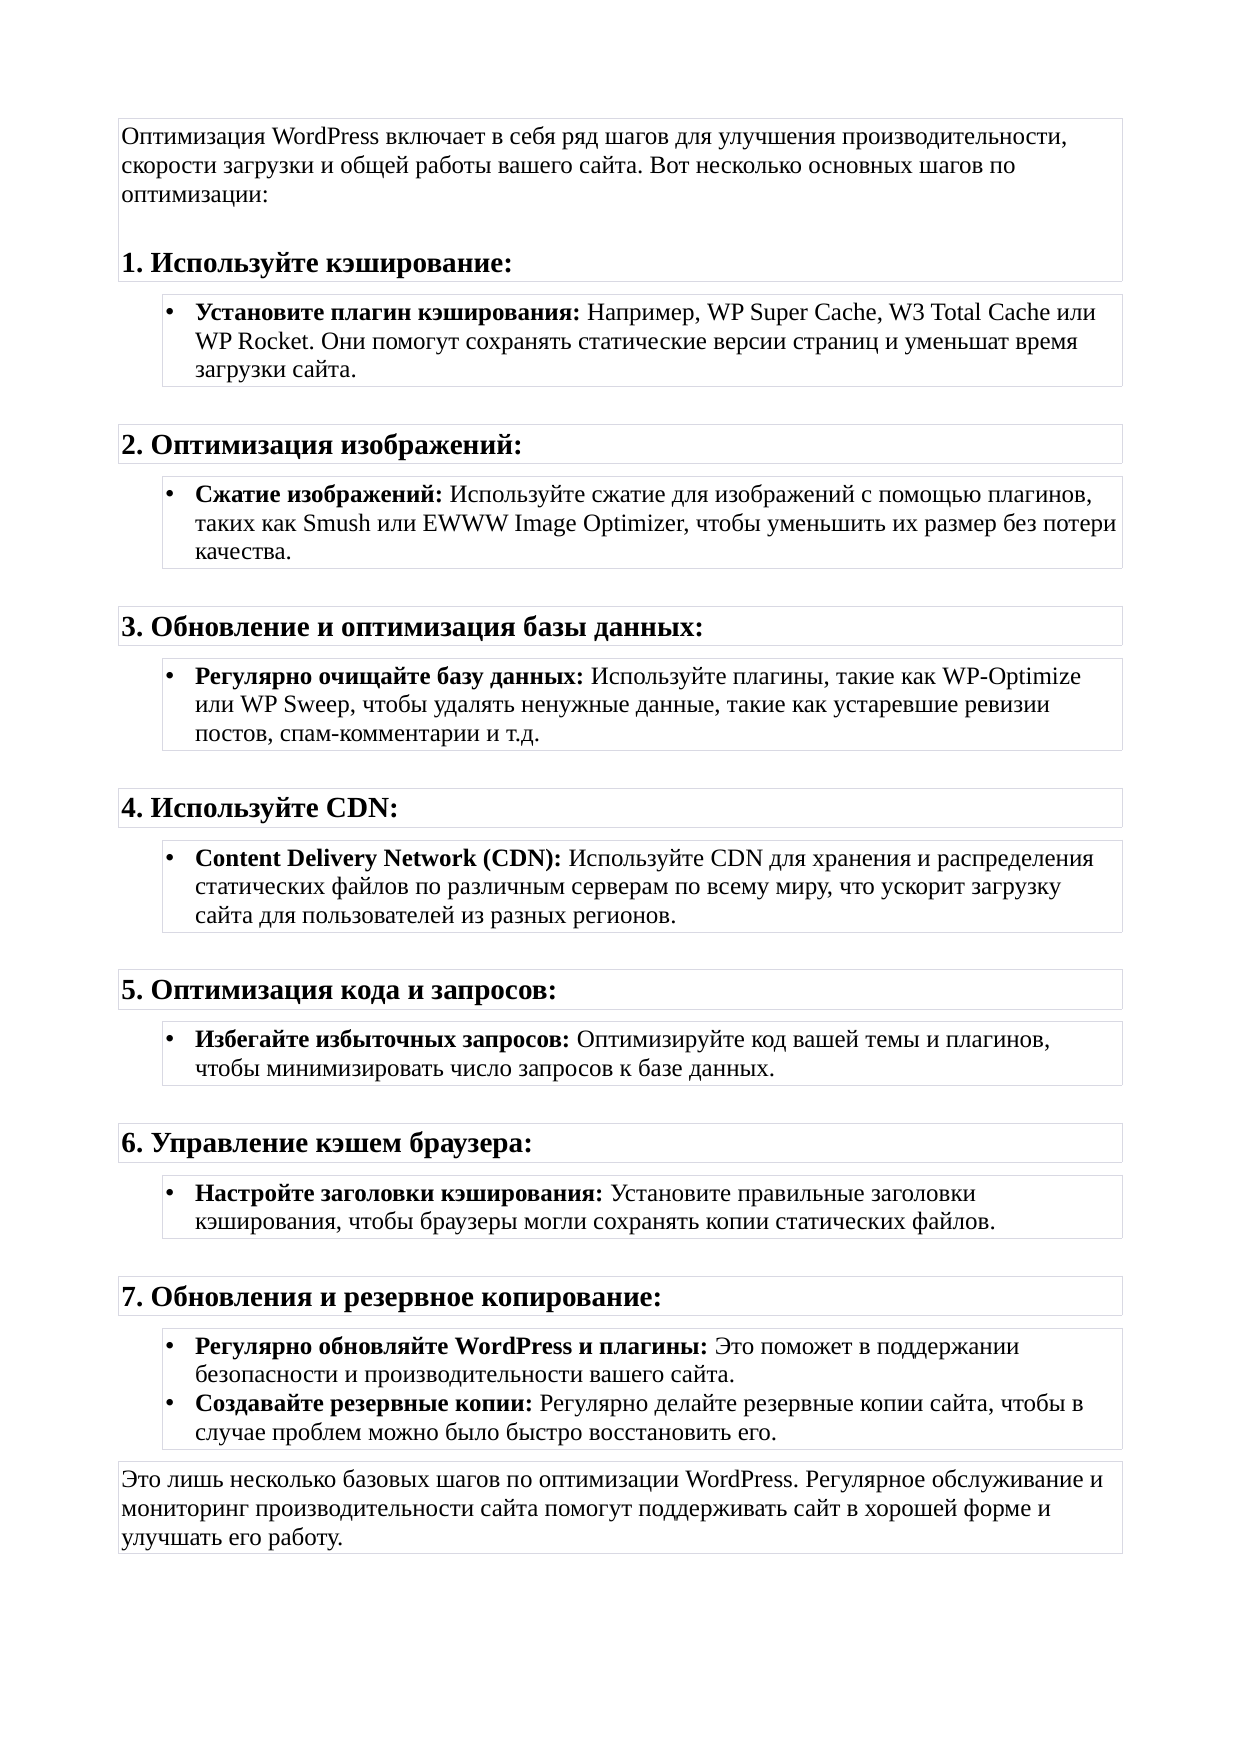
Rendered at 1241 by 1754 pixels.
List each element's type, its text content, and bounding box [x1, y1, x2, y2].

list Создавайте резервные копии: Регулярно делайте резервные копии сайта, чтобы в случае проблем можно было быстро восстановить его. [163, 1385, 1122, 1449]
subtitle 7. Обновления и резервное копирование: [119, 1277, 1122, 1315]
subtitle 6. Управление кэшем браузера: [119, 1124, 1122, 1162]
subtitle 4. Используйте CDN: [119, 789, 1122, 827]
list Установите плагин кэширования: Например, WP Super Cache, W3 Total Cache или WP Rocket. Они помогут сохранять статические версии страниц и уменьшат время загрузки сайта. [163, 295, 1122, 386]
subtitle 5. Оптимизация кода и запросов: [119, 970, 1122, 1009]
subtitle 2. Оптимизация изображений: [119, 425, 1122, 463]
list Регулярно очищайте базу данных: Используйте плагины, такие как WP-Optimize или WP Sweep, чтобы удалять ненужные данные, такие как устаревшие ревизии постов, спам-комментарии и т.д. [163, 659, 1122, 750]
list Избегайте избыточных запросов: Оптимизируйте код вашей темы и плагинов, чтобы минимизировать число запросов к базе данных. [163, 1022, 1122, 1085]
text Оптимизация WordPress включает в себя ряд шагов для улучшения производительности, скорости загрузки и общей работы вашего сайта. Вот несколько основных шагов по оптимизации: [119, 119, 1122, 207]
subtitle 3. Обновление и оптимизация базы данных: [119, 607, 1122, 645]
list Сжатие изображений: Используйте сжатие для изображений с помощью плагинов, таких как Smush или EWWW Image Optimizer, чтобы уменьшить их размер без потери качества. [163, 477, 1122, 568]
list Настройте заголовки кэширования: Установите правильные заголовки кэширования, чтобы браузеры могли сохранять копии статических файлов. [163, 1176, 1122, 1238]
text Это лишь несколько базовых шагов по оптимизации WordPress. Регулярное обслуживание и мониторинг производительности сайта помогут поддерживать сайт в хорошей форме и улучшать его работу. [119, 1462, 1122, 1553]
subtitle 1. Используйте кэширование: [119, 242, 1122, 281]
list Content Delivery Network (CDN): Используйте CDN для хранения и распределения статических файлов по различным серверам по всему миру, что ускорит загрузку сайта для пользователей из разных регионов. [163, 841, 1122, 932]
list Регулярно обновляйте WordPress и плагины: Это поможет в поддержании безопасности и производительности вашего сайта. [163, 1329, 1122, 1385]
